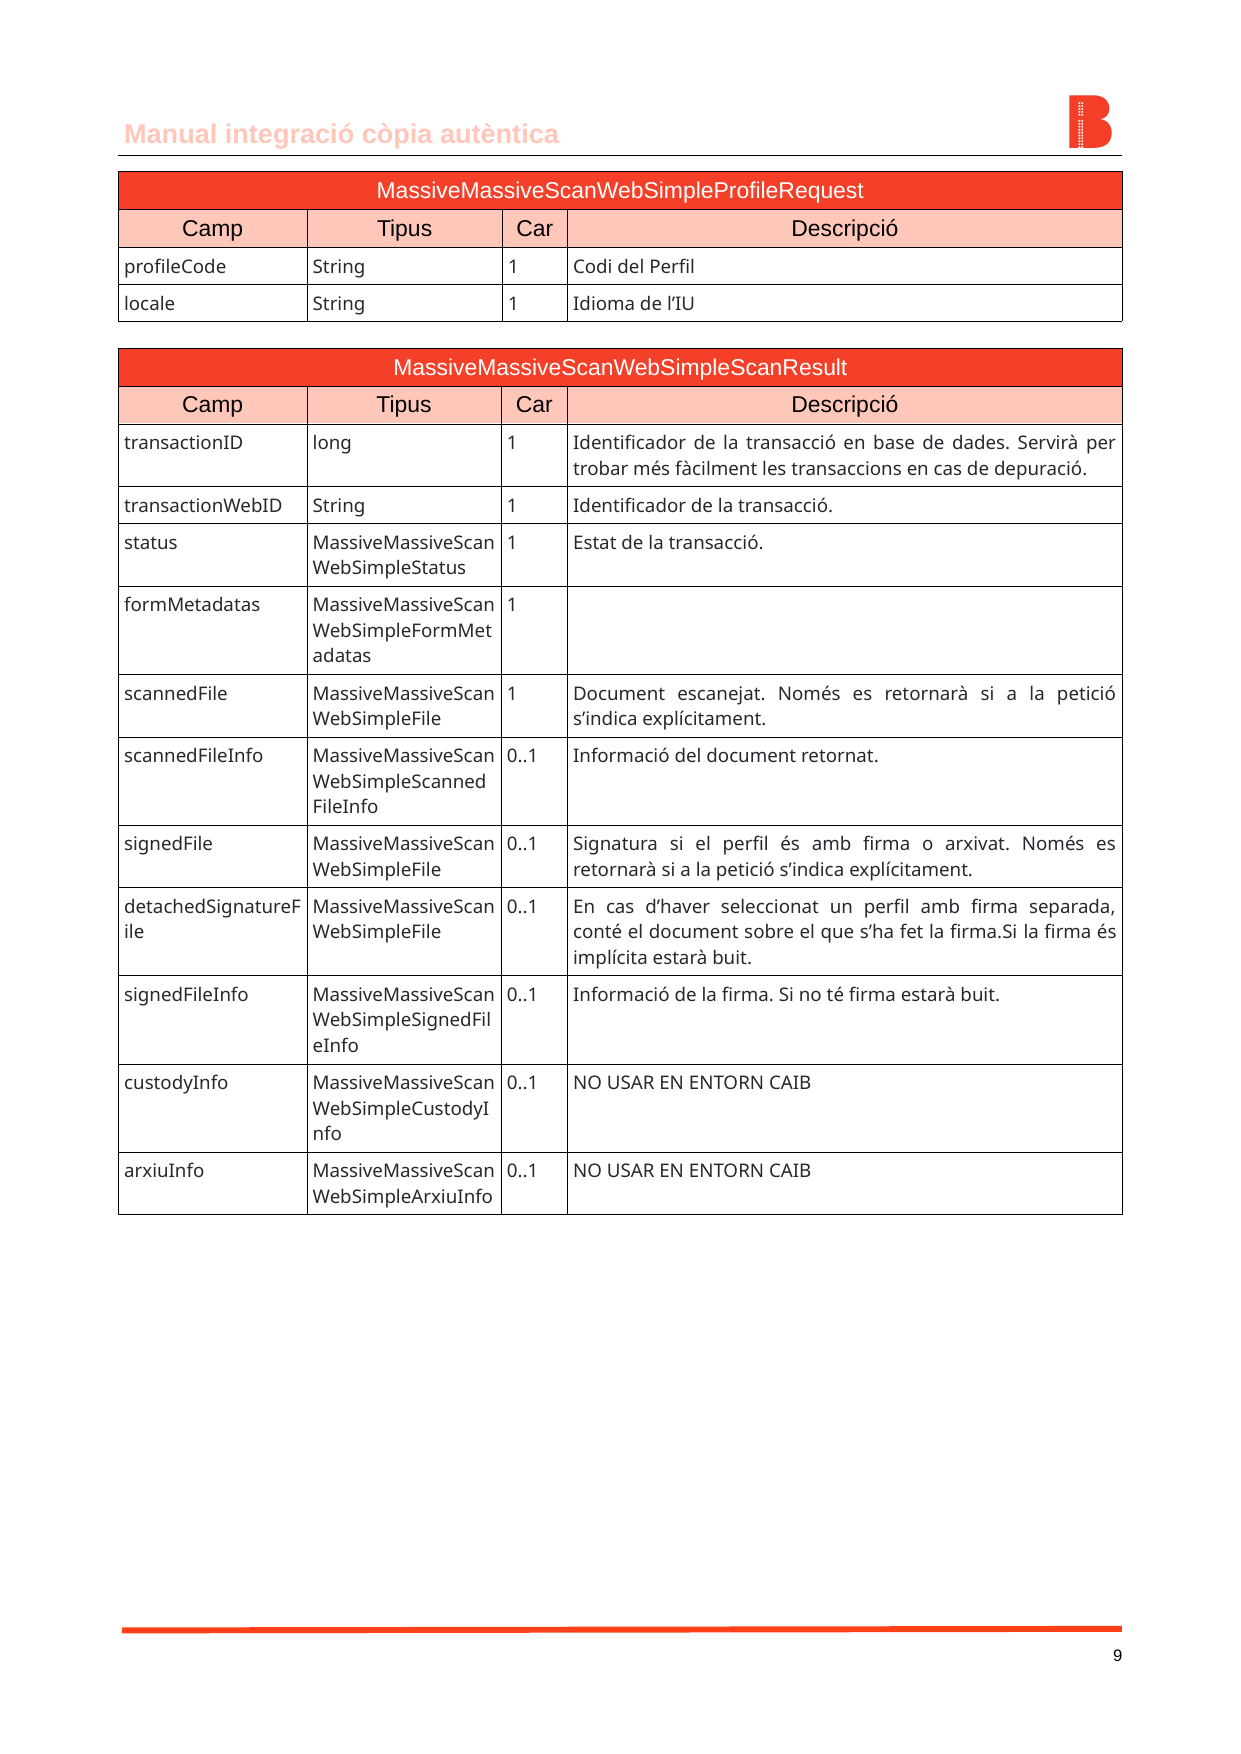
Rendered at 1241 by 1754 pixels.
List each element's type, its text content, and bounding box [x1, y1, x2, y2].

table_cell [568, 587, 1122, 674]
table_cell MassiveMassiveScanWebSimpleFormMetadatas [308, 587, 501, 674]
table_cell formMetadatas [119, 587, 307, 674]
table_cell Tipus [308, 387, 501, 423]
table_cell NO USAR EN ENTORN CAIB [568, 1065, 1122, 1152]
table_cell MassiveMassiveScanWebSimpleScannedFileInfo [308, 738, 501, 825]
table_cell Informació del document retornat. [568, 738, 1122, 825]
table_cell arxiuInfo [119, 1153, 307, 1214]
table_cell Descripció [568, 210, 1122, 247]
table_cell Camp [119, 210, 307, 247]
table_cell scannedFile [119, 675, 307, 737]
table_cell MassiveMassiveScanWebSimpleFile [308, 675, 501, 737]
table_cell 0..1 [502, 1065, 567, 1152]
table_cell En cas d’haver seleccionat un perfil amb firma separada, conté el document sobre el que s’ha fet la firma.Si la firma és implícita estarà buit. [568, 888, 1122, 975]
table_cell Tipus [308, 210, 502, 247]
table_cell 0..1 [502, 826, 567, 887]
table_cell MassiveMassiveScanWebSimpleCustodyInfo [308, 1065, 501, 1152]
table_cell MassiveMassiveScanWebSimpleFile [308, 826, 501, 887]
table_cell scannedFileInfo [119, 738, 307, 825]
table_cell custodyInfo [119, 1065, 307, 1152]
table_cell String [308, 487, 501, 523]
table_cell String [308, 285, 502, 321]
table_cell MassiveMassiveScanWebSimpleSignedFileInfo [308, 976, 501, 1063]
table_cell transactionID [119, 425, 307, 486]
table_cell 1 [502, 587, 567, 674]
table_cell 0..1 [502, 888, 567, 975]
table_cell Codi del Perfil [568, 248, 1122, 284]
table_cell Informació de la firma. Si no té firma estarà buit. [568, 976, 1122, 1063]
table_cell Idioma de l’IU [568, 285, 1122, 321]
table_cell MassiveMassiveScanWebSimpleStatus [308, 524, 501, 586]
table_cell Estat de la transacció. [568, 524, 1122, 586]
table_cell NO USAR EN ENTORN CAIB [568, 1153, 1122, 1214]
table_cell Car [503, 210, 567, 247]
table_cell 0..1 [502, 738, 567, 825]
table_cell long [308, 425, 501, 486]
table_cell signedFileInfo [119, 976, 307, 1063]
table_cell Camp [119, 387, 307, 423]
table_cell 1 [502, 487, 567, 523]
table_cell Identificador de la transacció en base de dades. Servirà per trobar més fàcilment les transaccions en cas de depuració. [568, 425, 1122, 486]
table_cell transactionWebID [119, 487, 307, 523]
table_cell Document escanejat. Només es retornarà si a la petició s’indica explícitament. [568, 675, 1122, 737]
table_cell detachedSignatureFile [119, 888, 307, 975]
table_cell signedFile [119, 826, 307, 887]
table_cell 0..1 [502, 1153, 567, 1214]
table_header MassiveMassiveScanWebSimpleProfileRequest [119, 172, 1122, 209]
table_cell status [119, 524, 307, 586]
table_cell 0..1 [502, 976, 567, 1063]
table_cell 1 [503, 248, 567, 284]
picture [1063, 94, 1117, 150]
table_cell Descripció [568, 387, 1122, 423]
table_cell 1 [502, 524, 567, 586]
table_cell Signatura si el perfil és amb firma o arxivat. Només es retornarà si a la petició s’indica explícitament. [568, 826, 1122, 887]
table_cell 1 [502, 675, 567, 737]
table_cell MassiveMassiveScanWebSimpleFile [308, 888, 501, 975]
table_cell Identificador de la transacció. [568, 487, 1122, 523]
table_cell MassiveMassiveScanWebSimpleArxiuInfo [308, 1153, 501, 1214]
table_cell 1 [502, 425, 567, 486]
table_cell locale [119, 285, 307, 321]
table_cell 1 [503, 285, 567, 321]
table_cell Car [502, 387, 567, 423]
table_cell String [308, 248, 502, 284]
table_header MassiveMassiveScanWebSimpleScanResult [119, 349, 1122, 386]
table_cell profileCode [119, 248, 307, 284]
